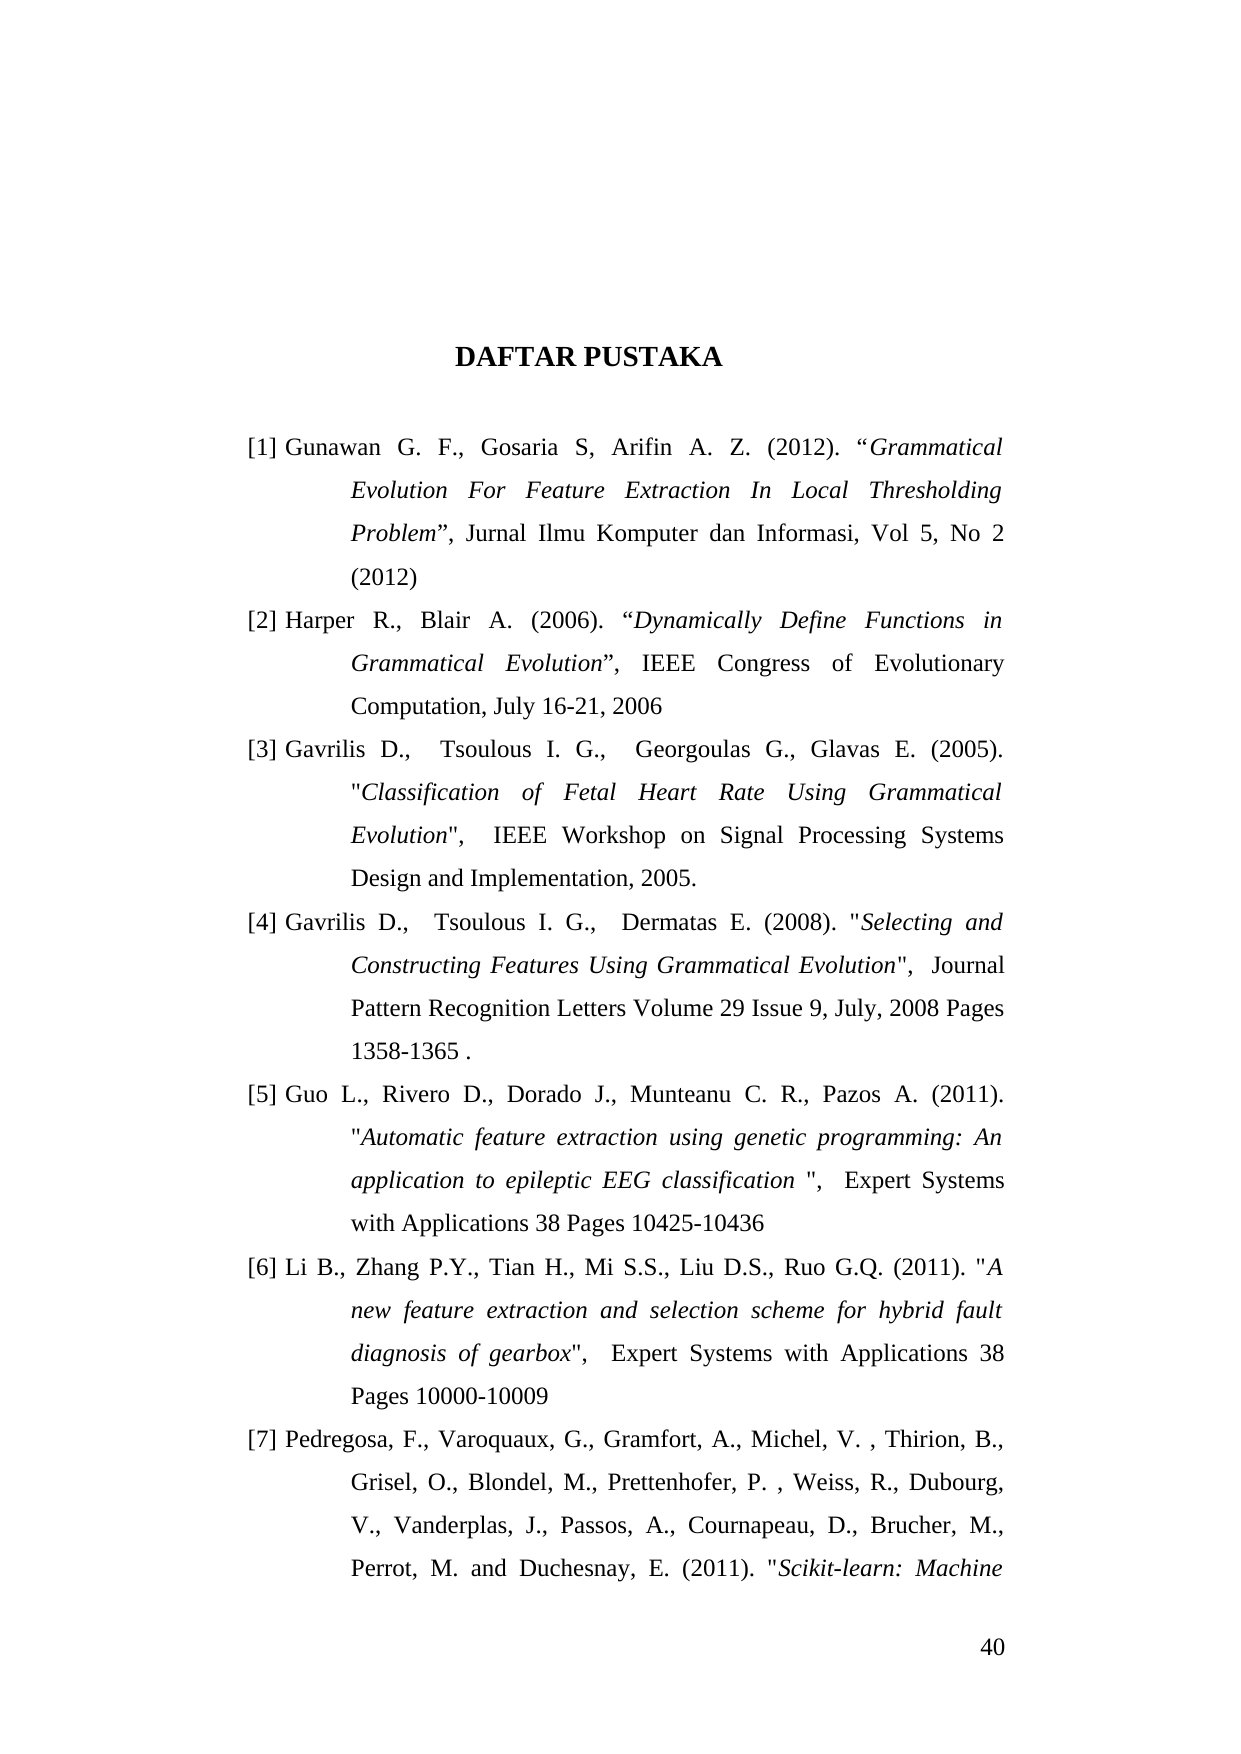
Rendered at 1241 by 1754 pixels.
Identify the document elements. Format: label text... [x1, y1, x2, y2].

list Harper R., Blair A. (2006). “Dynamically Define Functions in Grammatical Evolution”, IEEE Congress of Evolutionary Computation, July 16-21, 2006 [247, 605, 1005, 720]
list Gunawan G. F., Gosaria S, Arifin A. Z. (2012). “Grammatical Evolution For Feature Extraction In Local Thresholding Problem”, Jurnal Ilmu Komputer dan Informasi, Vol 5, No 2 (2012) [247, 432, 1005, 590]
list Guo L., Rivero D., Dorado J., Munteanu C. R., Pazos A. (2011). "Automatic feature extraction using genetic programming: An application to epileptic EEG classification ", Expert Systems with Applications 38 Pages 10425-10436 [247, 1079, 1005, 1237]
list Li B., Zhang P.Y., Tian H., Mi S.S., Liu D.S., Ruo G.Q. (2011). "A new feature extraction and selection scheme for hybrid fault diagnosis of gearbox", Expert Systems with Applications 38 Pages 10000-10009 [247, 1252, 1005, 1410]
list Gavrilis D., Tsoulous I. G., Dermatas E. (2008). "Selecting and Constructing Features Using Grammatical Evolution", Journal Pattern Recognition Letters Volume 29 Issue 9, July, 2008 Pages 1358-1365 . [247, 907, 1005, 1065]
subtitle DAFTAR PUSTAKA [172, 339, 1005, 372]
list Gavrilis D., Tsoulous I. G., Georgoulas G., Glavas E. (2005). "Classification of Fetal Heart Rate Using Grammatical Evolution", IEEE Workshop on Signal Processing Systems Design and Implementation, 2005. [247, 734, 1005, 892]
list Pedregosa, F., Varoquaux, G., Gramfort, A., Michel, V. , Thirion, B., Grisel, O., Blondel, M., Prettenhofer, P. , Weiss, R., Dubourg, V., Vanderplas, J., Passos, A., Cournapeau, D., Brucher, M., Perrot, M. and Duchesnay, E. (2011). "Scikit-learn: Machine [247, 1424, 1005, 1582]
